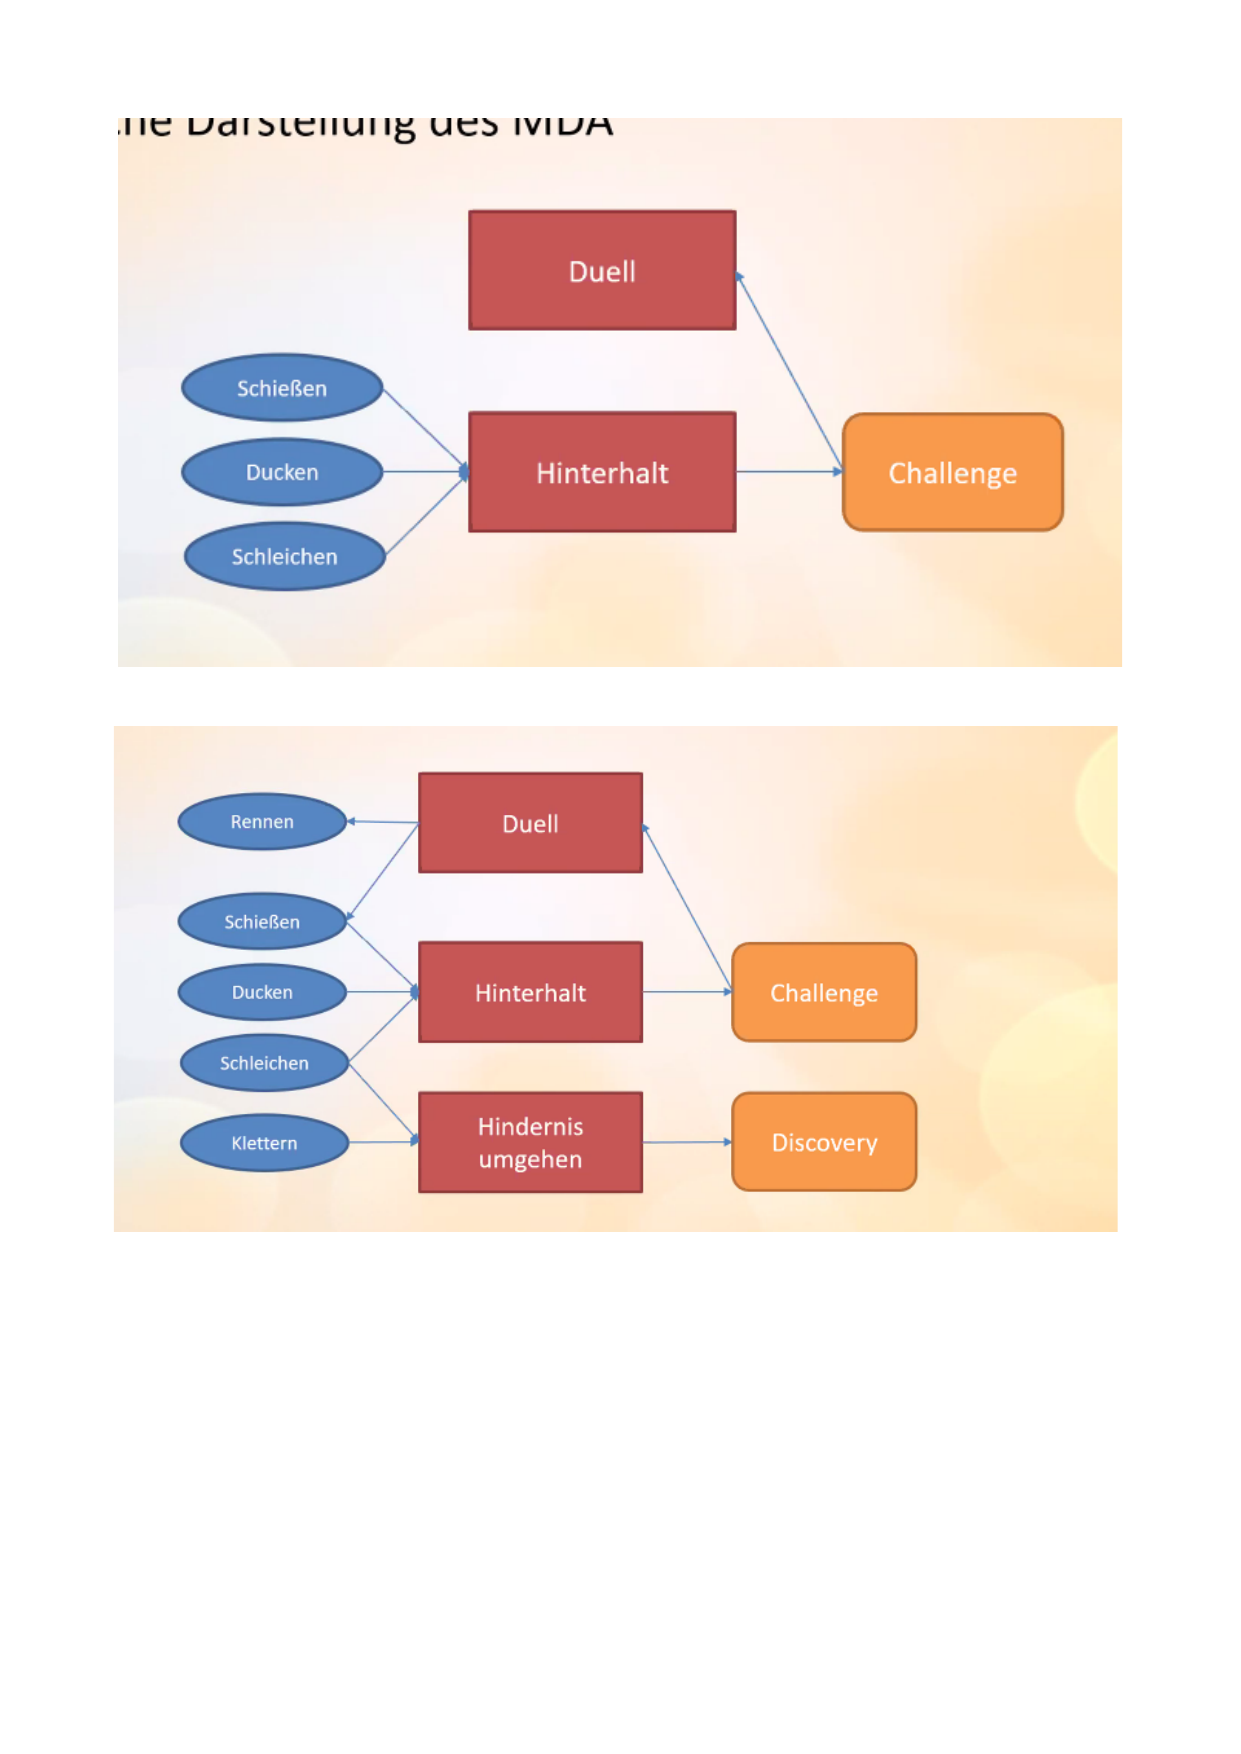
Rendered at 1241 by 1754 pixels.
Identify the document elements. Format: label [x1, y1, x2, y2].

picture [113, 726, 1118, 1232]
picture [118, 118, 1123, 667]
